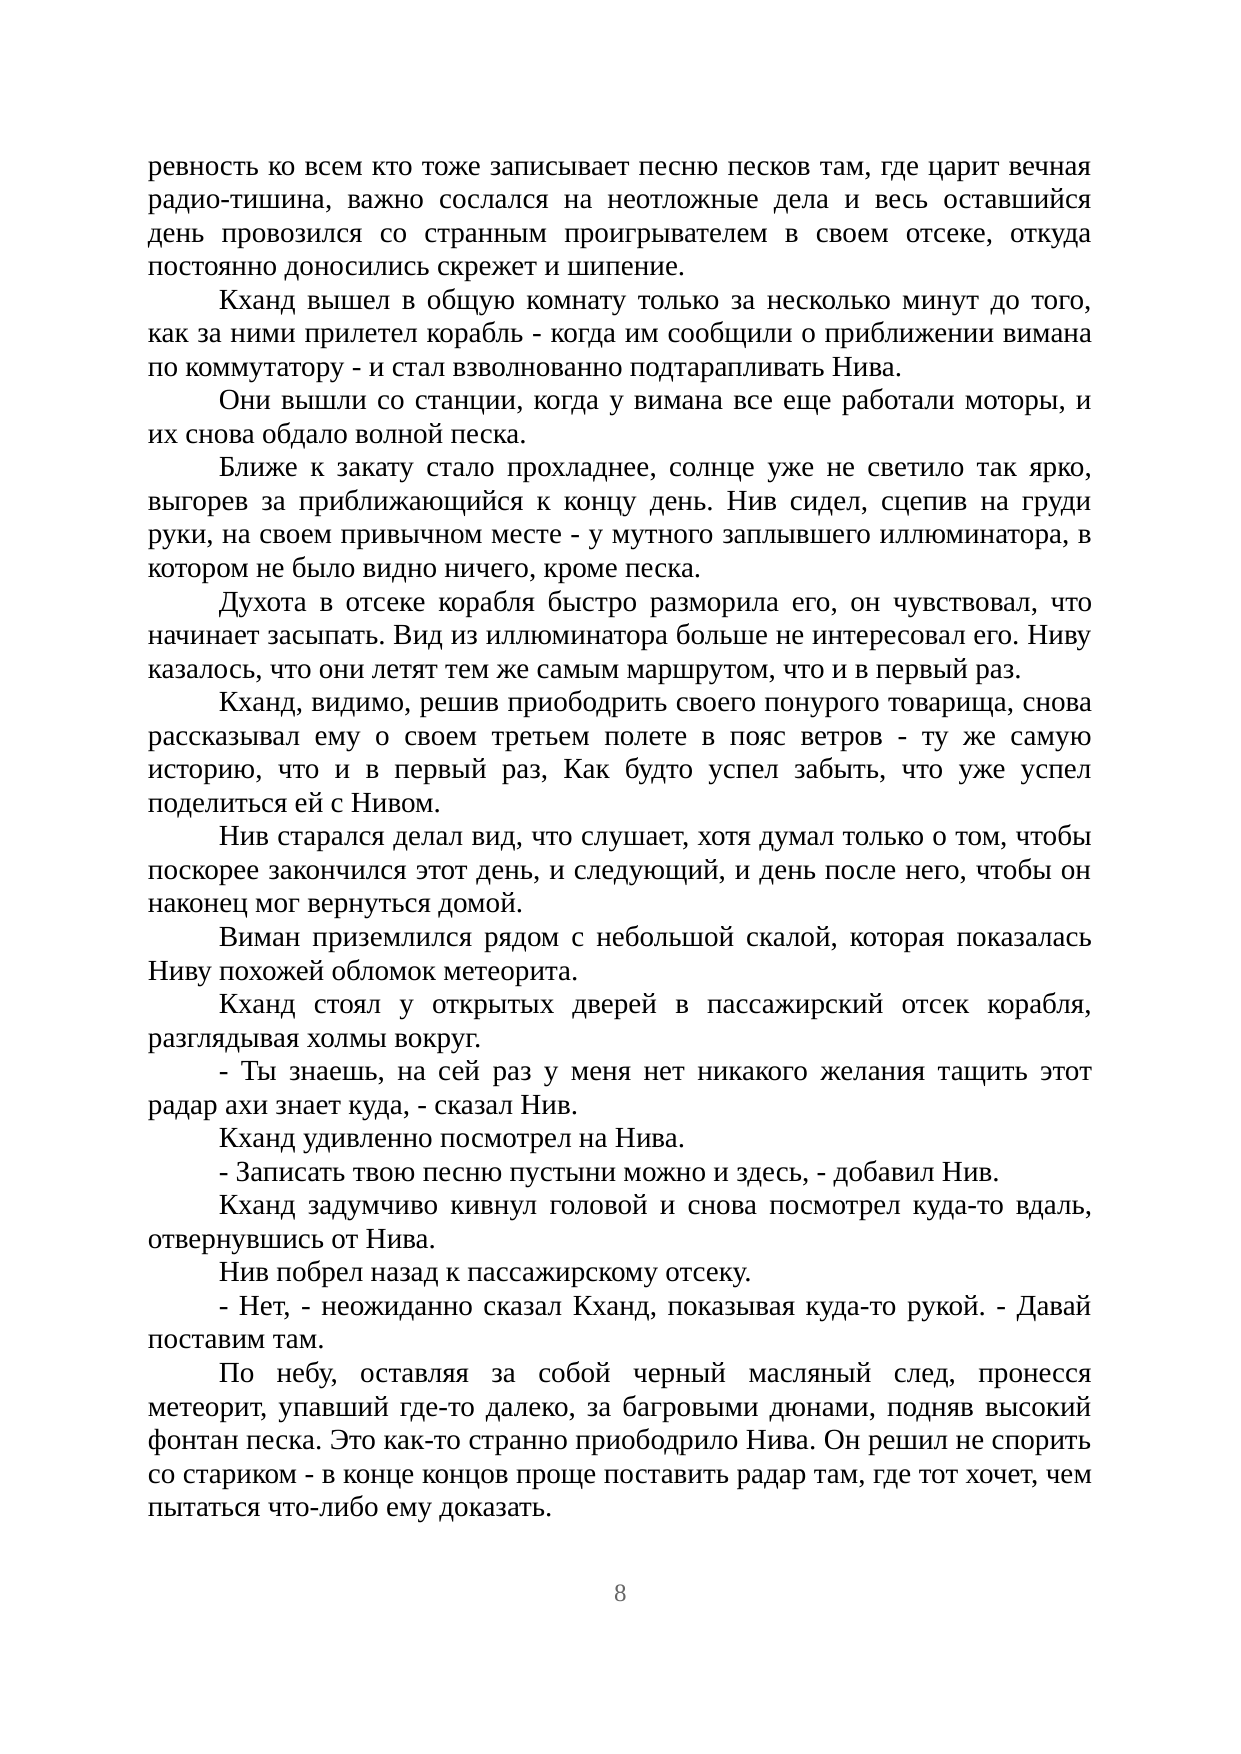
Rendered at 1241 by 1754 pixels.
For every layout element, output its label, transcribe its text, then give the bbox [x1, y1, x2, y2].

text Кханд задумчиво кивнул головой и снова посмотрел куда-то вдаль, отвернувшись от Нива. [148, 1187, 1093, 1254]
text Кханд вышел в общую комнату только за несколько минут до того, как за ними прилетел корабль - когда им сообщили о приближении вимана по коммутатору - и стал взволнованно подтарапливать Нива. [148, 282, 1093, 382]
text ревность ко всем кто тоже записывает песню песков там, где царит вечная радио-тишина, важно сослался на неотложные дела и весь оставшийся день провозился со странным проигрывателем в своем отсеке, откуда постоянно доносились скрежет и шипение. [148, 148, 1093, 282]
text Нив побрел назад к пассажирскому отсеку. [148, 1254, 1093, 1288]
text - Ты знаешь, на сей раз у меня нет никакого желания тащить этот радар ахи знает куда, - сказал Нив. [148, 1053, 1093, 1120]
text - Нет, - неожиданно сказал Кханд, показывая куда-то рукой. - Давай поставим там. [148, 1288, 1093, 1355]
text Кханд стоял у открытых дверей в пассажирский отсек корабля, разглядывая холмы вокруг. [148, 986, 1093, 1053]
text Виман приземлился рядом с небольшой скалой, которая показалась Ниву похожей обломок метеорита. [148, 919, 1093, 986]
text Духота в отсеке корабля быстро разморила его, он чувствовал, что начинает засыпать. Вид из иллюминатора больше не интересовал его. Ниву казалось, что они летят тем же самым маршрутом, что и в первый раз. [148, 584, 1093, 684]
text Они вышли со станции, когда у вимана все еще работали моторы, и их снова обдало волной песка. [148, 382, 1093, 449]
text Кханд, видимо, решив приободрить своего понурого товарища, снова рассказывал ему о своем третьем полете в пояс ветров - ту же самую историю, что и в первый раз, Как будто успел забыть, что уже успел поделиться ей с Нивом. [148, 684, 1093, 818]
text По небу, оставляя за собой черный масляный след, пронесся метеорит, упавший где-то далеко, за багровыми дюнами, подняв высокий фонтан песка. Это как-то странно приободрило Нива. Он решил не спорить со стариком - в конце концов проще поставить радар там, где тот хочет, чем пытаться что-либо ему доказать. [148, 1355, 1093, 1523]
text Кханд удивленно посмотрел на Нива. [148, 1120, 1093, 1154]
text - Записать твою песню пустыни можно и здесь, - добавил Нив. [148, 1154, 1093, 1187]
text Ближе к закату стало прохладнее, солнце уже не светило так ярко, выгорев за приближающийся к концу день. Нив сидел, сцепив на груди руки, на своем привычном месте - у мутного заплывшего иллюминатора, в котором не было видно ничего, кроме песка. [148, 449, 1093, 584]
text Нив старался делал вид, что слушает, хотя думал только о том, чтобы поскорее закончился этот день, и следующий, и день после него, чтобы он наконец мог вернуться домой. [148, 818, 1093, 919]
